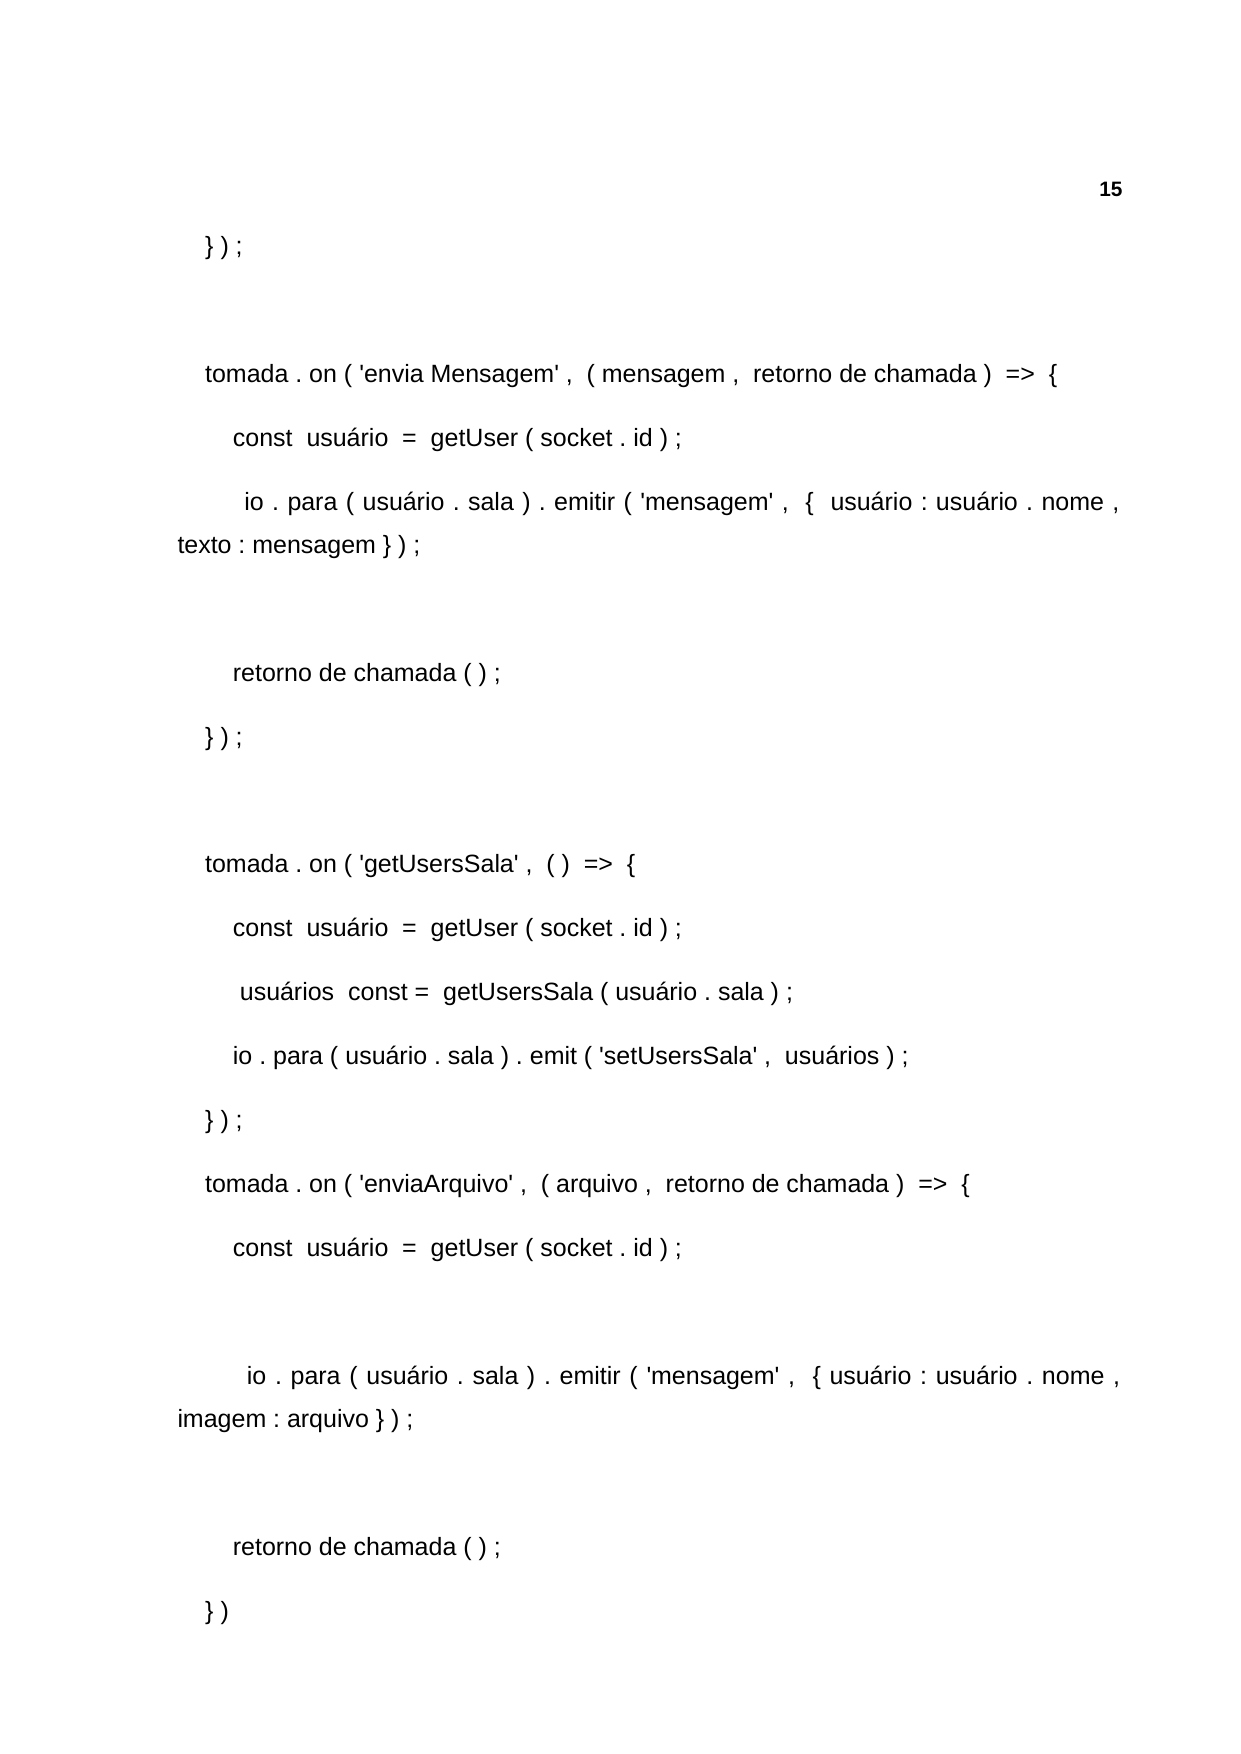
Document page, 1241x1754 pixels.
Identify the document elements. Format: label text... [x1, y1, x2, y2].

text tomada . on ( 'envia Mensagem' , ( mensagem , retorno de chamada ) => { [177, 358, 1122, 387]
text } ) ; [177, 231, 1122, 259]
text io . para ( usuário . sala ) . emit ( 'setUsersSala' , usuários ) ; [177, 1041, 1122, 1070]
text } ) ; [177, 721, 1122, 750]
text retorno de chamada ( ) ; [177, 657, 1122, 686]
text } ) [177, 1596, 1122, 1625]
text retorno de chamada ( ) ; [177, 1532, 1122, 1561]
text const usuário = getUser ( socket . id ) ; [177, 913, 1122, 942]
text } ) ; [177, 1105, 1122, 1134]
text const usuário = getUser ( socket . id ) ; [177, 422, 1122, 451]
text tomada . on ( 'enviaArquivo' , ( arquivo , retorno de chamada ) => { [177, 1169, 1122, 1198]
text io . para ( usuário . sala ) . emitir ( 'mensagem' , { usuário : usuário . nome , imagem : arquivo } ) ; [177, 1361, 1122, 1433]
text const usuário = getUser ( socket . id ) ; [177, 1233, 1122, 1262]
text io . para ( usuário . sala ) . emitir ( 'mensagem' , { usuário : usuário . nome , texto : mensagem } ) ; [177, 486, 1122, 558]
text tomada . on ( 'getUsersSala' , ( ) => { [177, 849, 1122, 878]
text usuários const = getUsersSala ( usuário . sala ) ; [177, 977, 1122, 1006]
